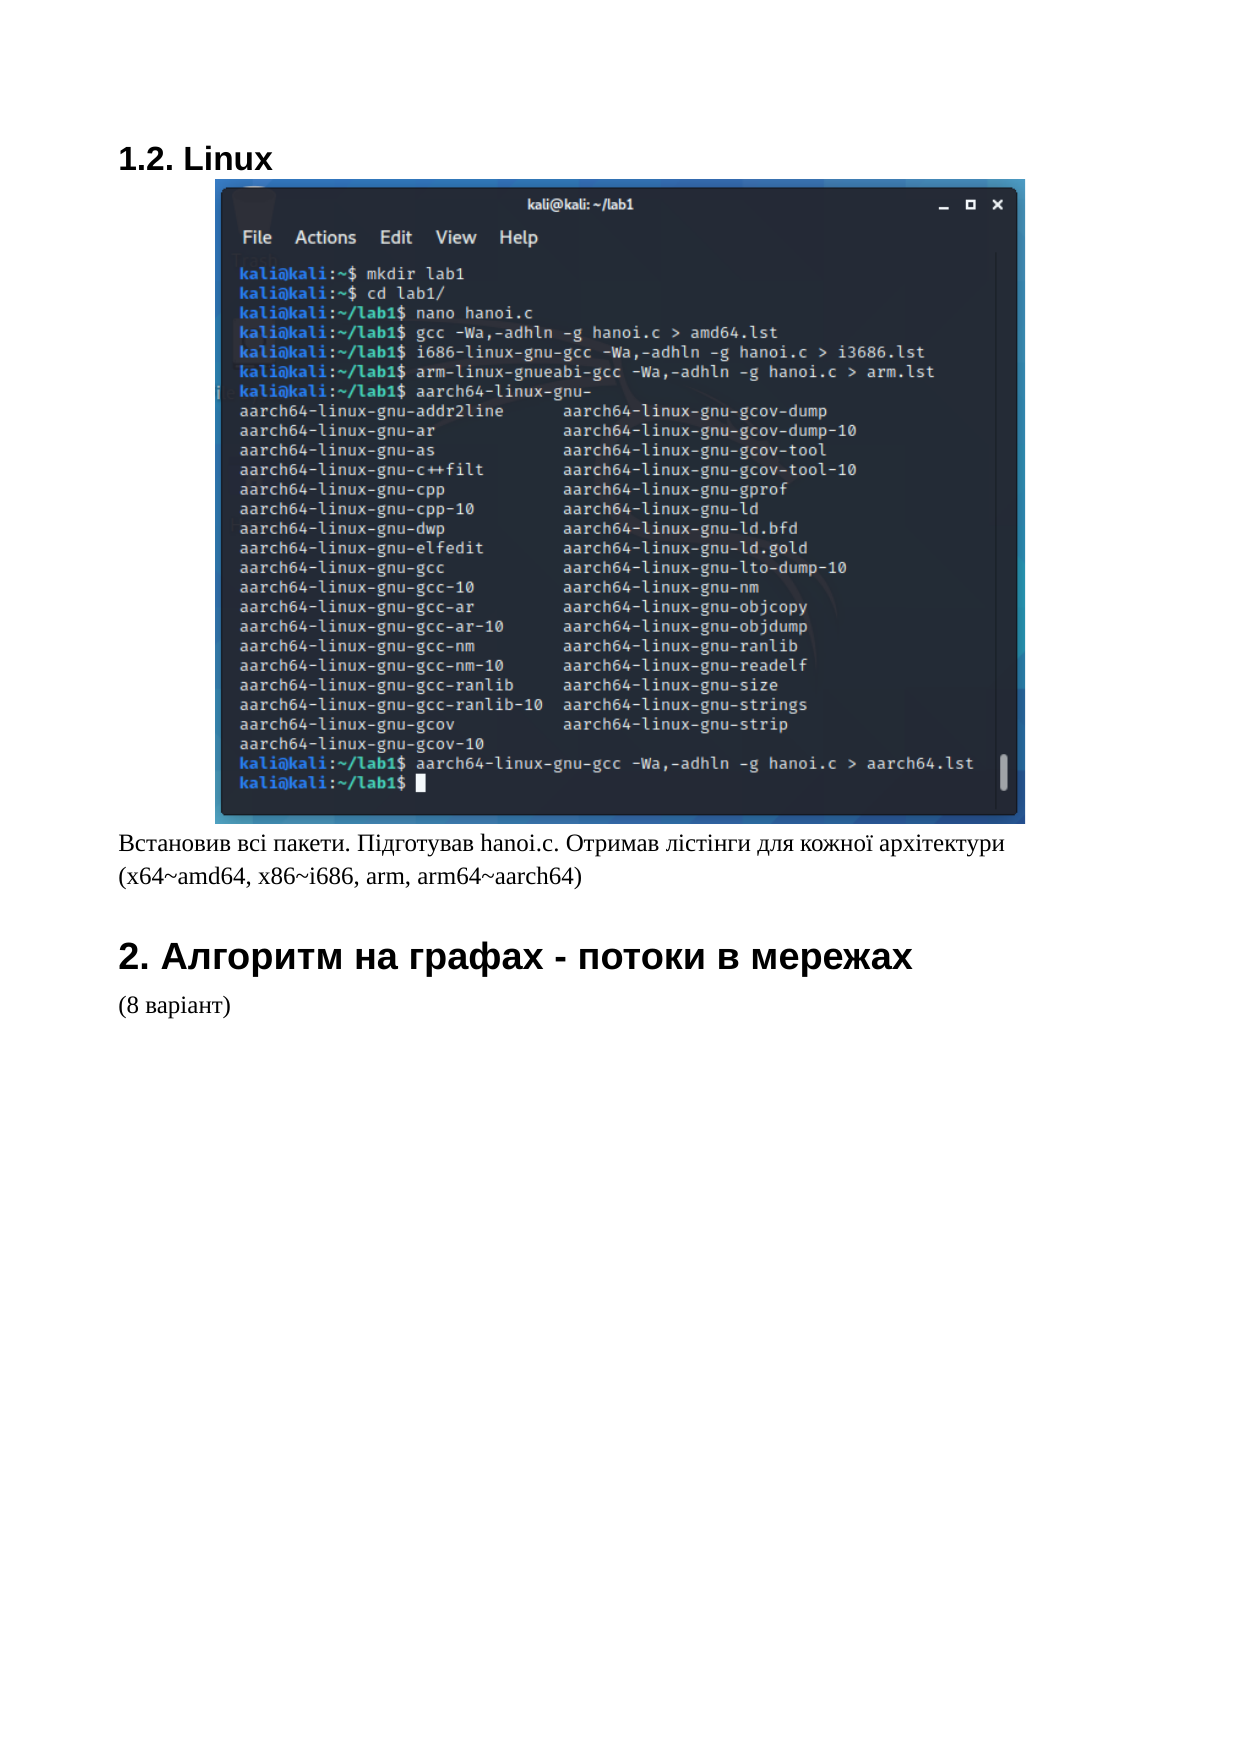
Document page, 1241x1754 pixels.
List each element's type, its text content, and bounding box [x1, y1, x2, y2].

picture [215, 179, 1026, 824]
subtitle 2. Алгоритм на графах - потоки в мережах [118, 934, 1122, 978]
text (8 варіант) [118, 990, 1122, 1019]
text Встановив всі пакети. Підготував hanoi.c. Отримав лістінги для кожної архітектури (x64~amd64, x86~i686, arm, arm64~aarch64) [118, 190, 1122, 890]
subtitle 1.2. Linux [118, 139, 1122, 178]
